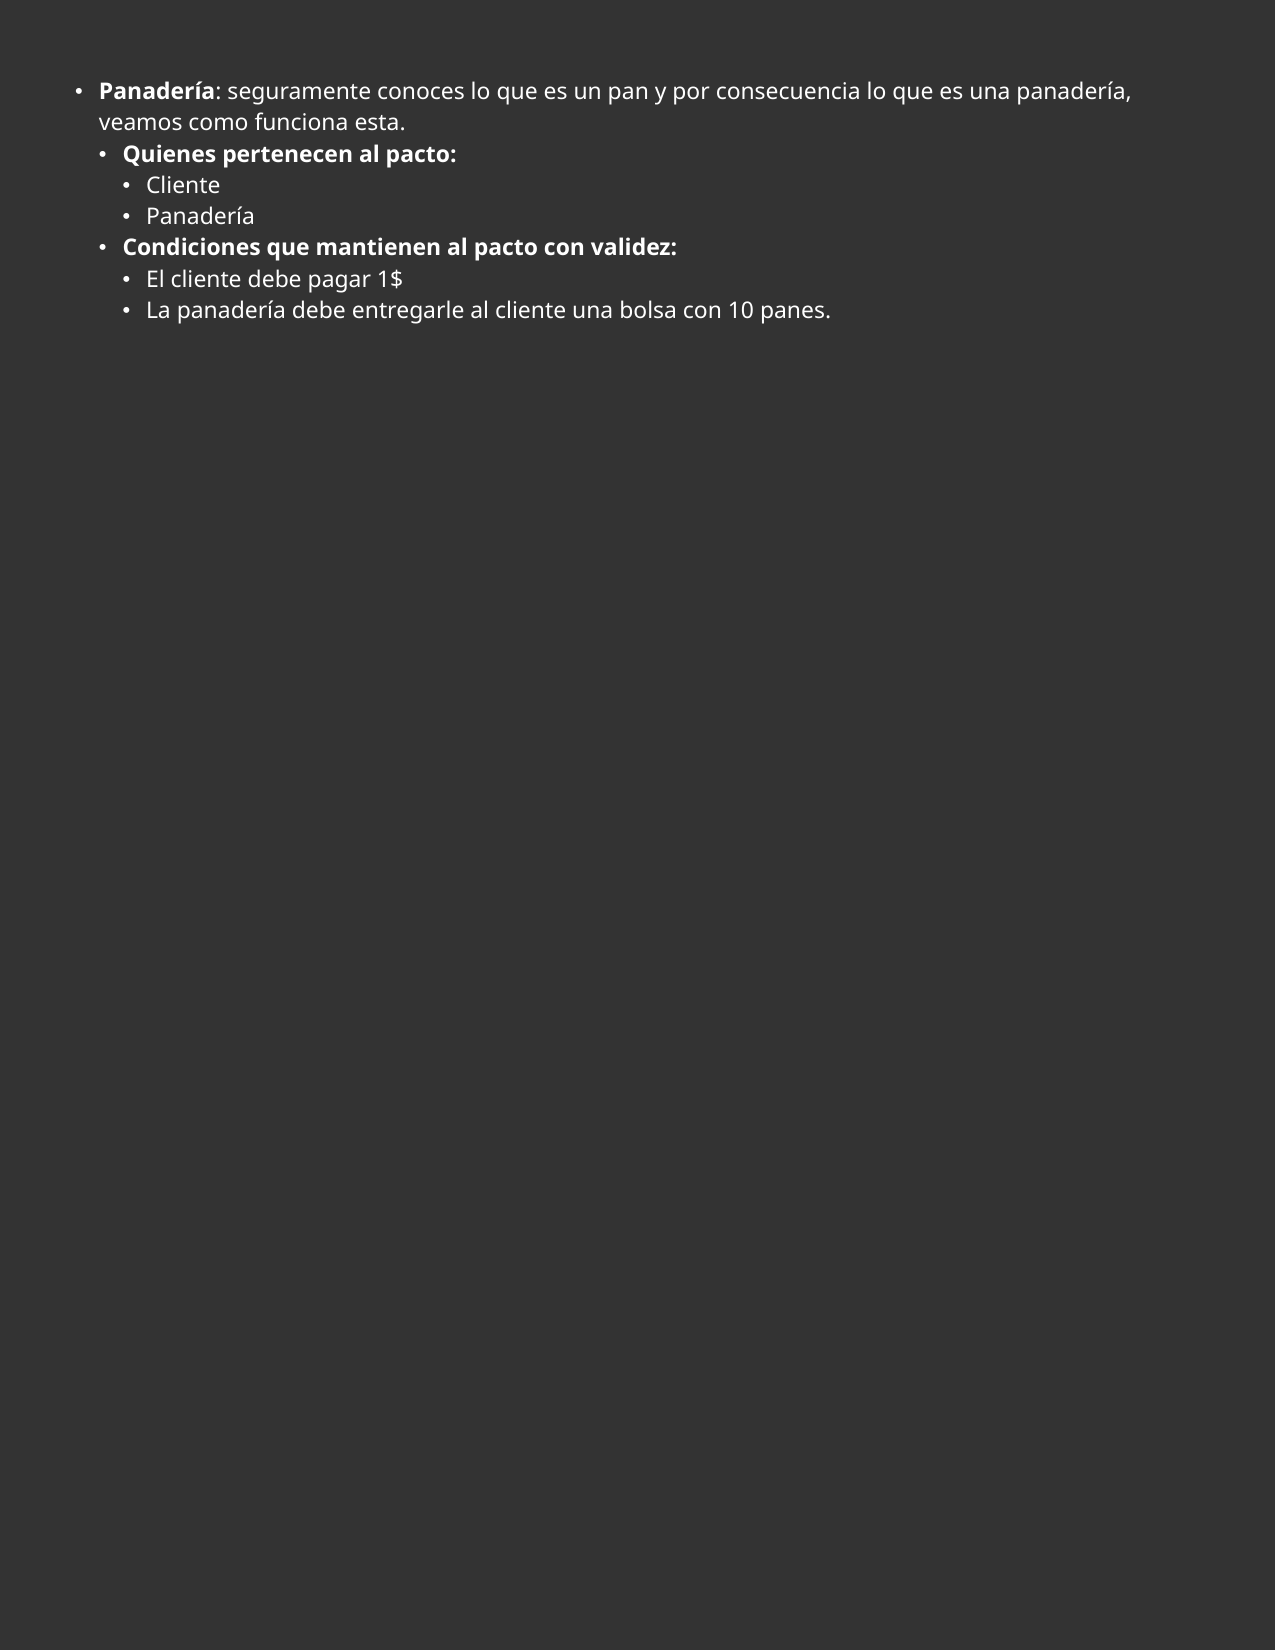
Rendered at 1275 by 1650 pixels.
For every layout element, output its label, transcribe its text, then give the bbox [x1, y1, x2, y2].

list Panadería: seguramente conoces lo que es un pan y por consecuencia lo que es una panadería, veamos como funciona esta. [75, 75, 1200, 137]
list Panadería [122, 200, 1200, 231]
list Condiciones que mantienen al pacto con validez: [99, 231, 1200, 262]
list El cliente debe pagar 1$ [122, 262, 1200, 294]
list La panadería debe entregarle al cliente una bolsa con 10 panes. [122, 294, 1200, 325]
list Cliente [122, 169, 1200, 200]
list Quienes pertenecen al pacto: [99, 137, 1200, 169]
